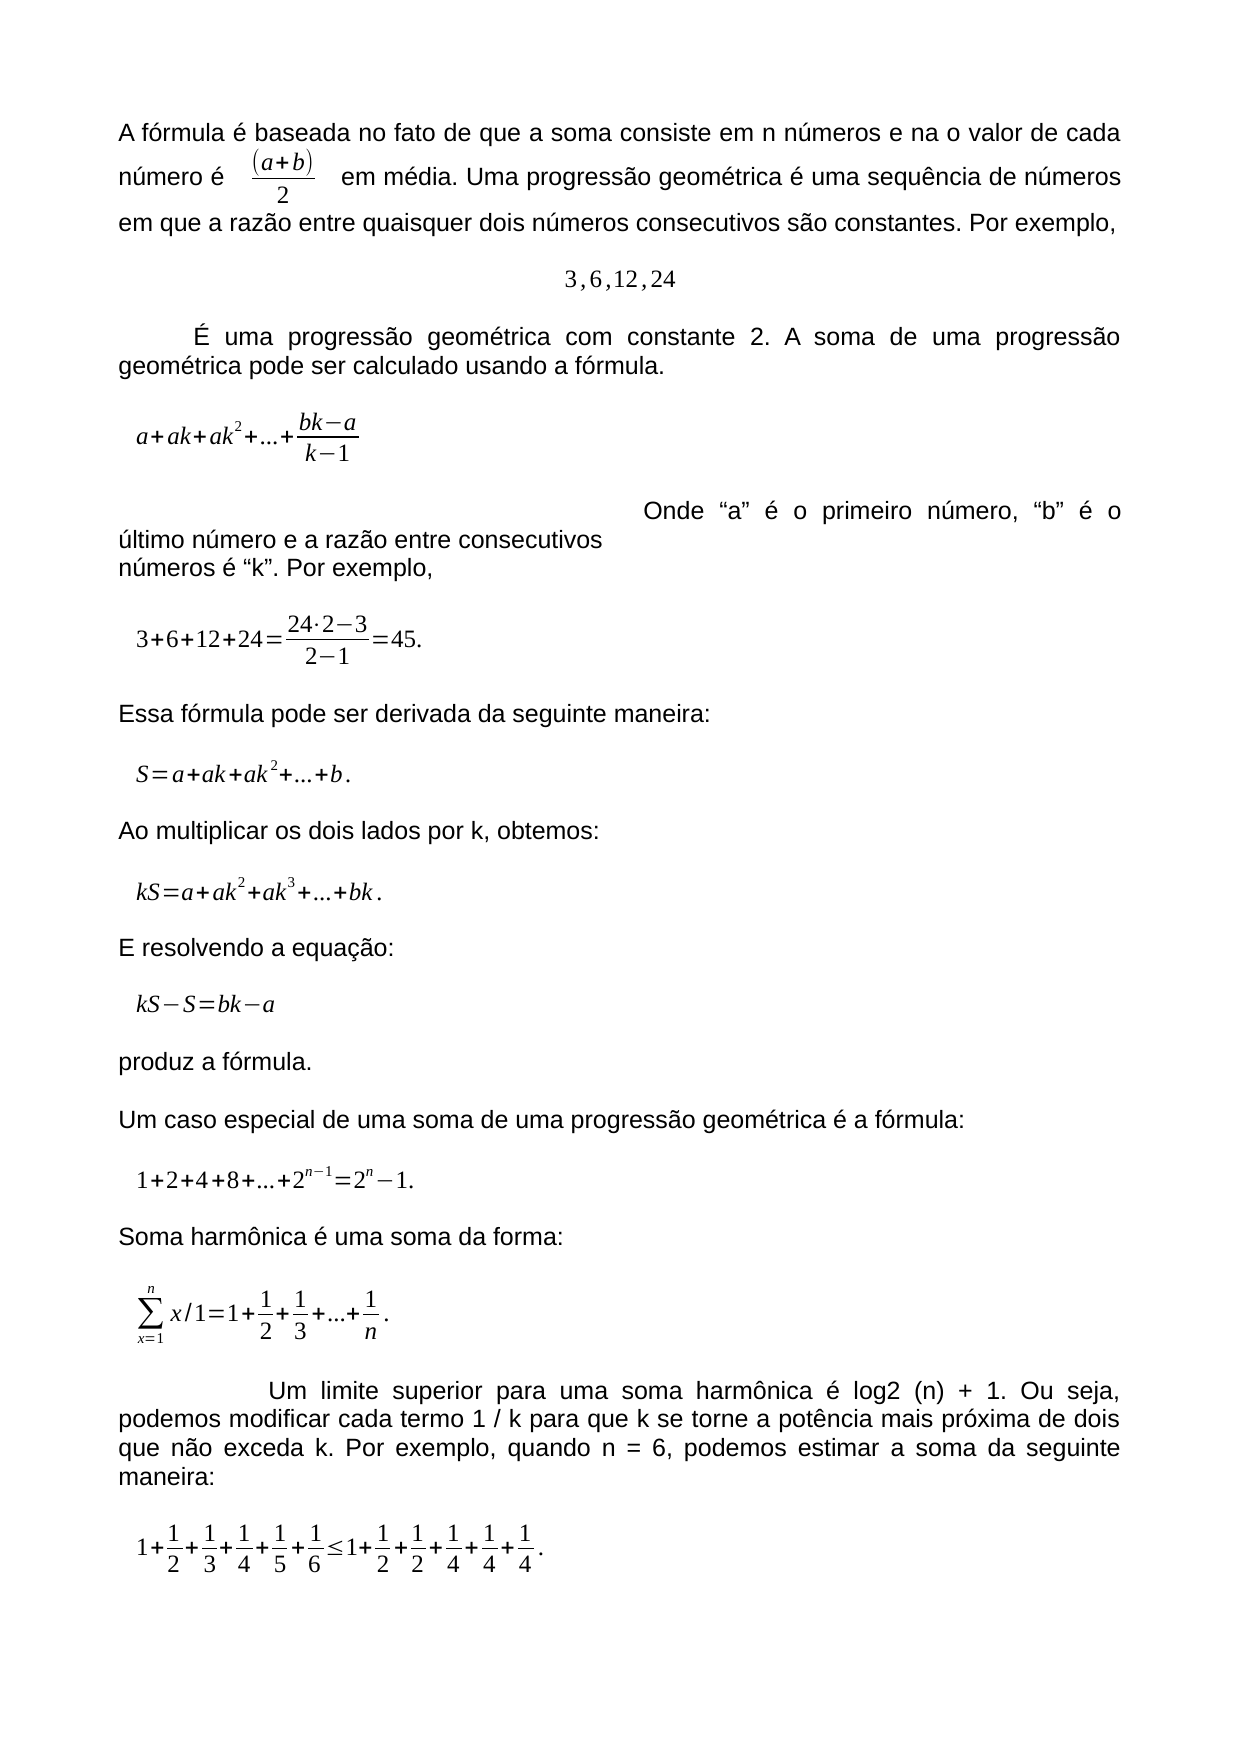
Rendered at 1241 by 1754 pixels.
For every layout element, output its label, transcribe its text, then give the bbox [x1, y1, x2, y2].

text Essa fórmula pode ser derivada da seguinte maneira: [118, 699, 1122, 727]
text A fórmula é baseada no fato de que a soma consiste em n números e na o valor de cada número é em média. Uma progressão geométrica é uma sequência de números em que a razão entre quaisquer dois números consecutivos são constantes. Por exemplo, [118, 118, 1122, 237]
text produz a fórmula. [118, 1047, 1122, 1076]
text números é “k”. Por exemplo, [118, 553, 1122, 582]
text Um limite superior para uma soma harmônica é log2 (n) + 1. Ou seja, podemos modificar cada termo 1 / k para que k se torne a potência mais próxima de dois que não exceda k. Por exemplo, quando n = 6, podemos estimar a soma da seguinte maneira: [118, 1376, 1122, 1491]
text Soma harmônica é uma soma da forma: [118, 1222, 1122, 1251]
text É uma progressão geométrica com constante 2. A soma de uma progressão geométrica pode ser calculado usando a fórmula. [118, 322, 1122, 379]
text Onde “a” é o primeiro número, “b” é o último número e a razão entre consecutivos [118, 496, 1122, 553]
text Um caso especial de uma soma de uma progressão geométrica é a fórmula: [118, 1105, 1122, 1133]
text Ao multiplicar os dois lados por k, obtemos: [118, 816, 1122, 845]
text E resolvendo a equação: [118, 933, 1122, 962]
